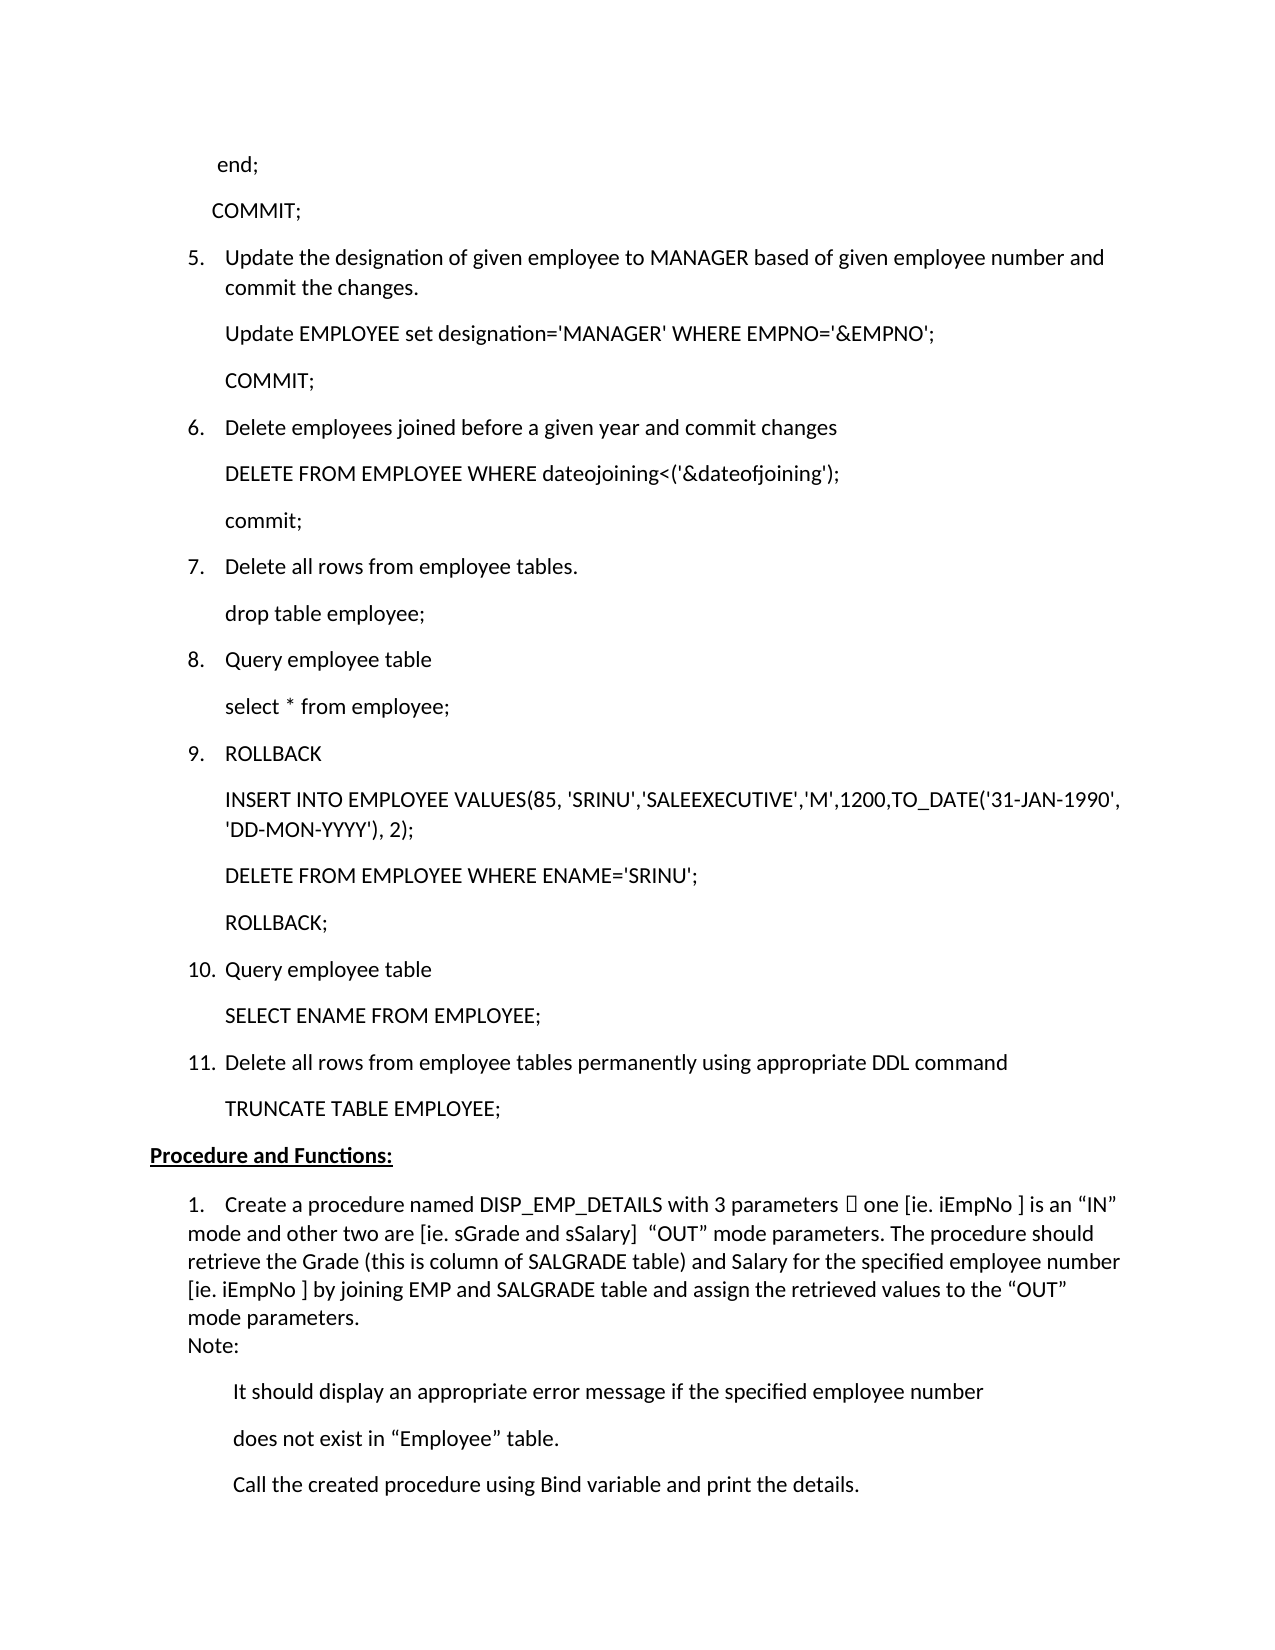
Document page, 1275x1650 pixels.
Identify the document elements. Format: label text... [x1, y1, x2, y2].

list Query employee table [187, 955, 1125, 983]
list Update the designation of given employee to MANAGER based of given employee number and commit the changes. [187, 243, 1125, 301]
list drop table employee; [187, 599, 1125, 627]
list Delete employees joined before a given year and commit changes [187, 413, 1125, 441]
list SELECT ENAME FROM EMPLOYEE; [187, 1001, 1125, 1029]
list TRUNCATE TABLE EMPLOYEE; [187, 1094, 1125, 1122]
list ROLLBACK [187, 739, 1125, 767]
list Create a procedure named DISP_EMP_DETAILS with 3 parameters  one [ie. iEmpNo ] is an “IN” mode and other two are [ie. sGrade and sSalary] “OUT” mode parameters. The procedure should retrieve the Grade (this is column of SALGRADE table) and Salary for the specified employee number [ie. iEmpNo ] by joining EMP and SALGRADE table and assign the retrieved values to the “OUT” mode parameters. [187, 1188, 1125, 1331]
list Delete all rows from employee tables permanently using appropriate DDL command [187, 1048, 1125, 1076]
list select * from employee; [187, 692, 1125, 720]
list DELETE FROM EMPLOYEE WHERE ENAME='SRINU'; [187, 862, 1125, 890]
list ROLLBACK; [187, 908, 1125, 936]
list COMMIT; [187, 366, 1125, 394]
list DELETE FROM EMPLOYEE WHERE dateojoining<('&dateofjoining'); [187, 459, 1125, 487]
text Procedure and Functions: [150, 1141, 1125, 1169]
list does not exist in “Employee” table. [187, 1424, 1125, 1452]
list end; [150, 150, 1125, 178]
list commit; [187, 506, 1125, 534]
list Update EMPLOYEE set designation='MANAGER' WHERE EMPNO='&EMPNO'; [187, 319, 1125, 348]
list It should display an appropriate error message if the specified employee number [187, 1377, 1125, 1406]
list Delete all rows from employee tables. [187, 552, 1125, 580]
list COMMIT; [150, 197, 1125, 224]
list Query employee table [187, 646, 1125, 673]
list Note: [187, 1331, 1125, 1359]
list Call the created procedure using Bind variable and print the details. [187, 1471, 1125, 1499]
list INSERT INTO EMPLOYEE VALUES(85, 'SRINU','SALEEXECUTIVE','M',1200,TO_DATE('31-JAN-1990', 'DD-MON-YYYY'), 2); [187, 785, 1125, 843]
